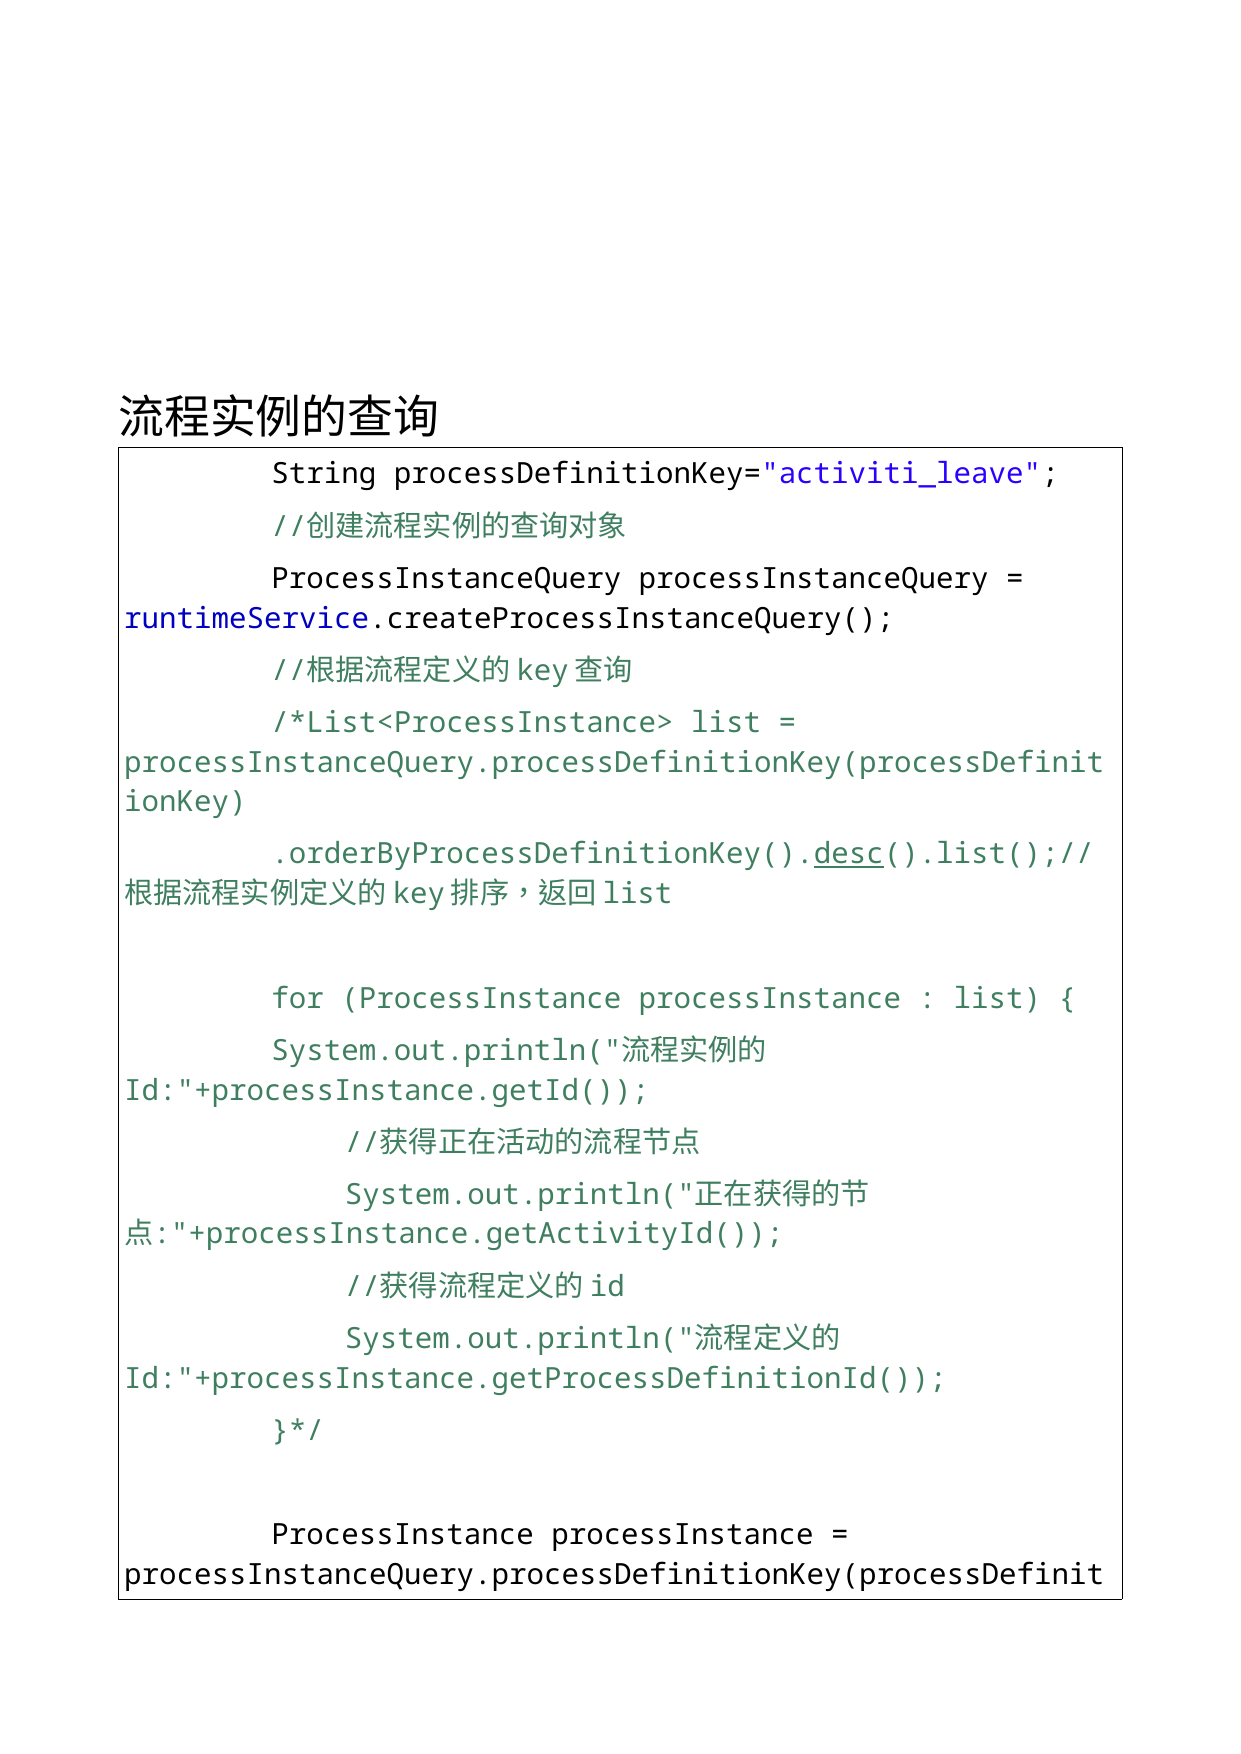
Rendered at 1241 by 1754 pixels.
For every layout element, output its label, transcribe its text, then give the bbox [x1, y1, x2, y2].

table_header String processDefinitionKey="activiti_leave"; //创建流程实例的查询对象 ProcessInstanceQuery processInstanceQuery = runtimeService.createProcessInstanceQuery(); //根据流程定义的key查询 /*List<ProcessInstance> list = processInstanceQuery.processDefinitionKey(processDefinitionKey) .orderByProcessDefinitionKey().desc().list();//根据流程实例定义的key排序，返回list for (ProcessInstance processInstance : list) { System.out.println("流程实例的Id:"+processInstance.getId()); //获得正在活动的流程节点 System.out.println("正在获得的节点:"+processInstance.getActivityId()); //获得流程定义的id System.out.println("流程定义的Id:"+processInstance.getProcessDefinitionId()); }*/ ProcessInstance processInstance = processInstanceQuery.processDefinitionKey(processDefinit [119, 448, 1122, 1598]
text 流程实例的查询 [118, 381, 1122, 447]
